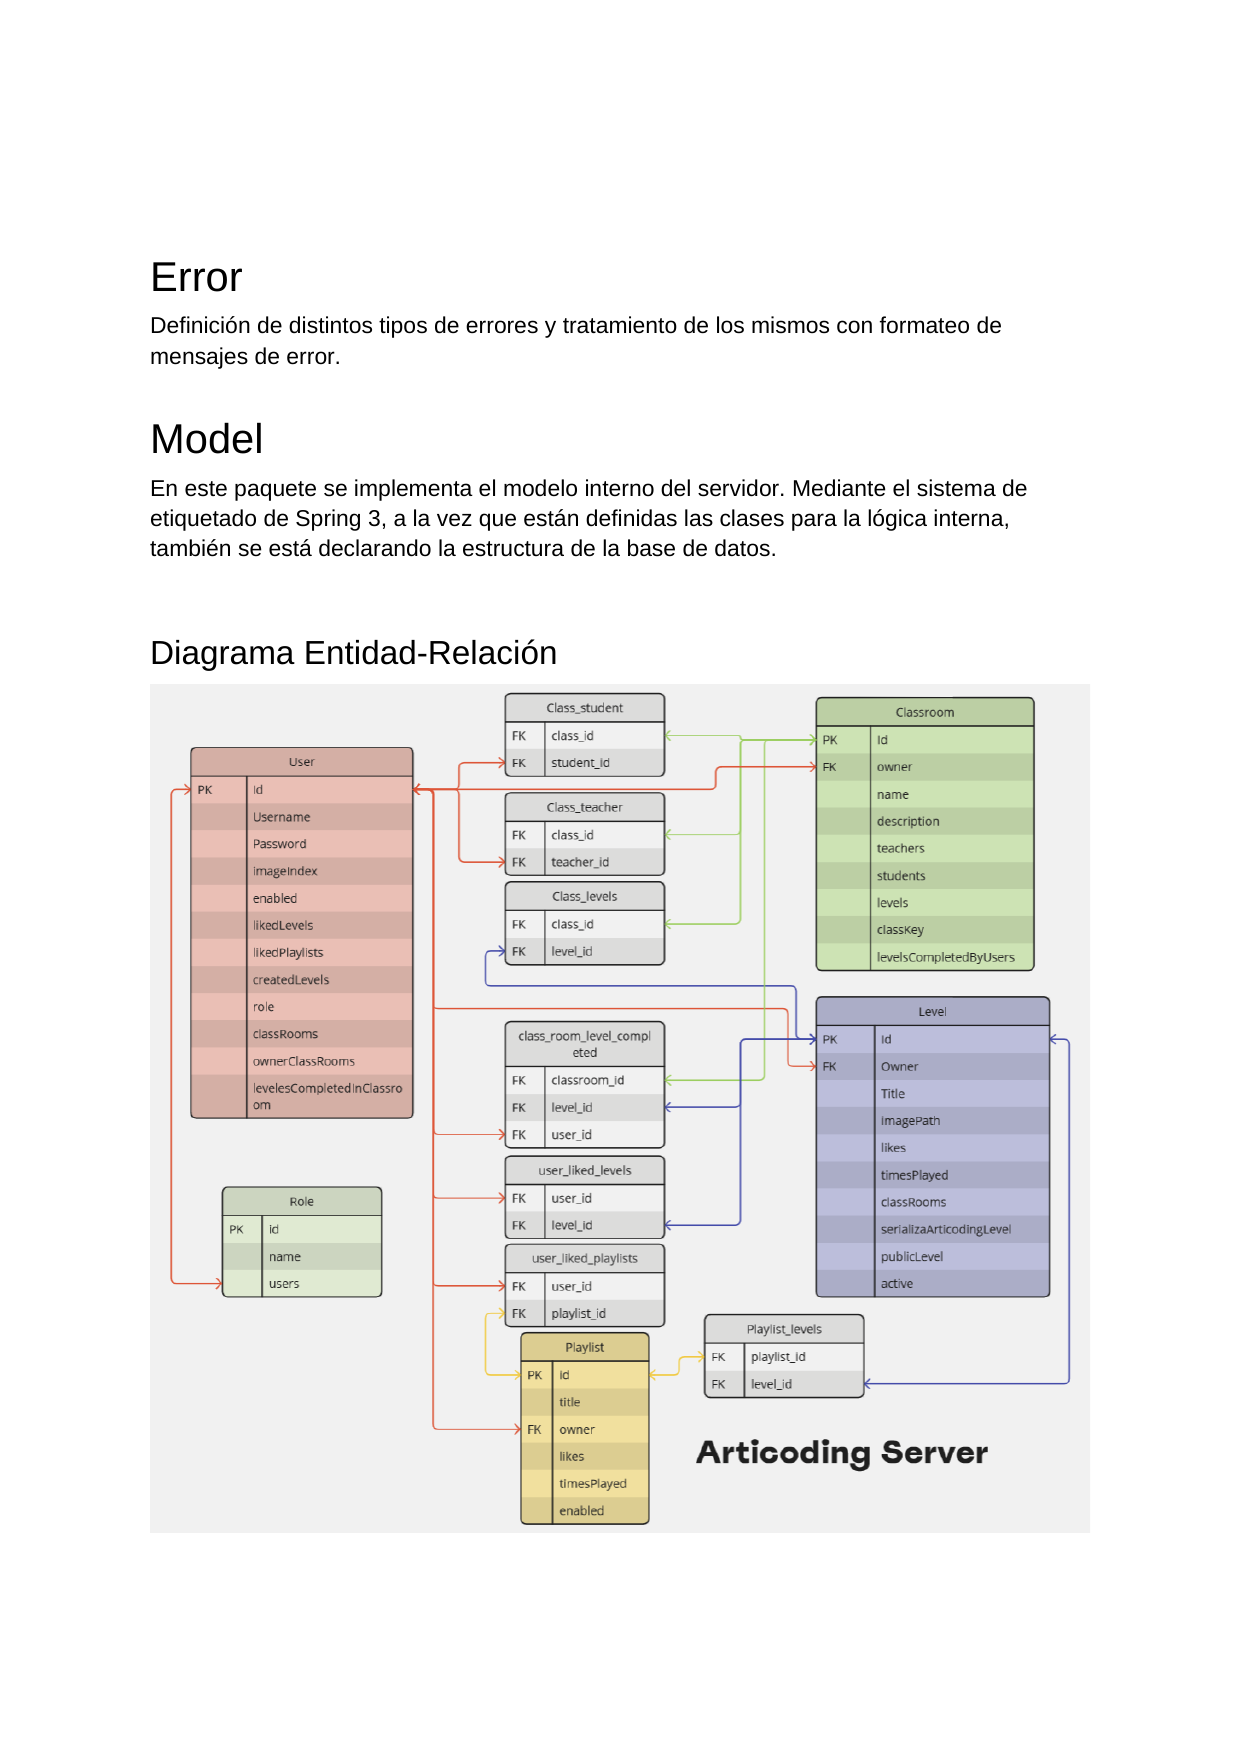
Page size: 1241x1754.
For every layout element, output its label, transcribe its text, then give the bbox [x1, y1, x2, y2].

subtitle Error [150, 252, 1090, 300]
subtitle Model [150, 414, 1090, 462]
text Definición de distintos tipos de errores y tratamiento de los mismos con formateo de mensajes de error. [150, 312, 1090, 369]
subtitle Diagrama Entidad-Relación [150, 633, 1090, 672]
text En este paquete se implementa el modelo interno del servidor. Mediante el sistema de etiquetado de Spring 3, a la vez que están definidas las clases para la lógica interna, también se está declarando la estructura de la base de datos. [150, 475, 1090, 562]
picture [150, 684, 1091, 1533]
